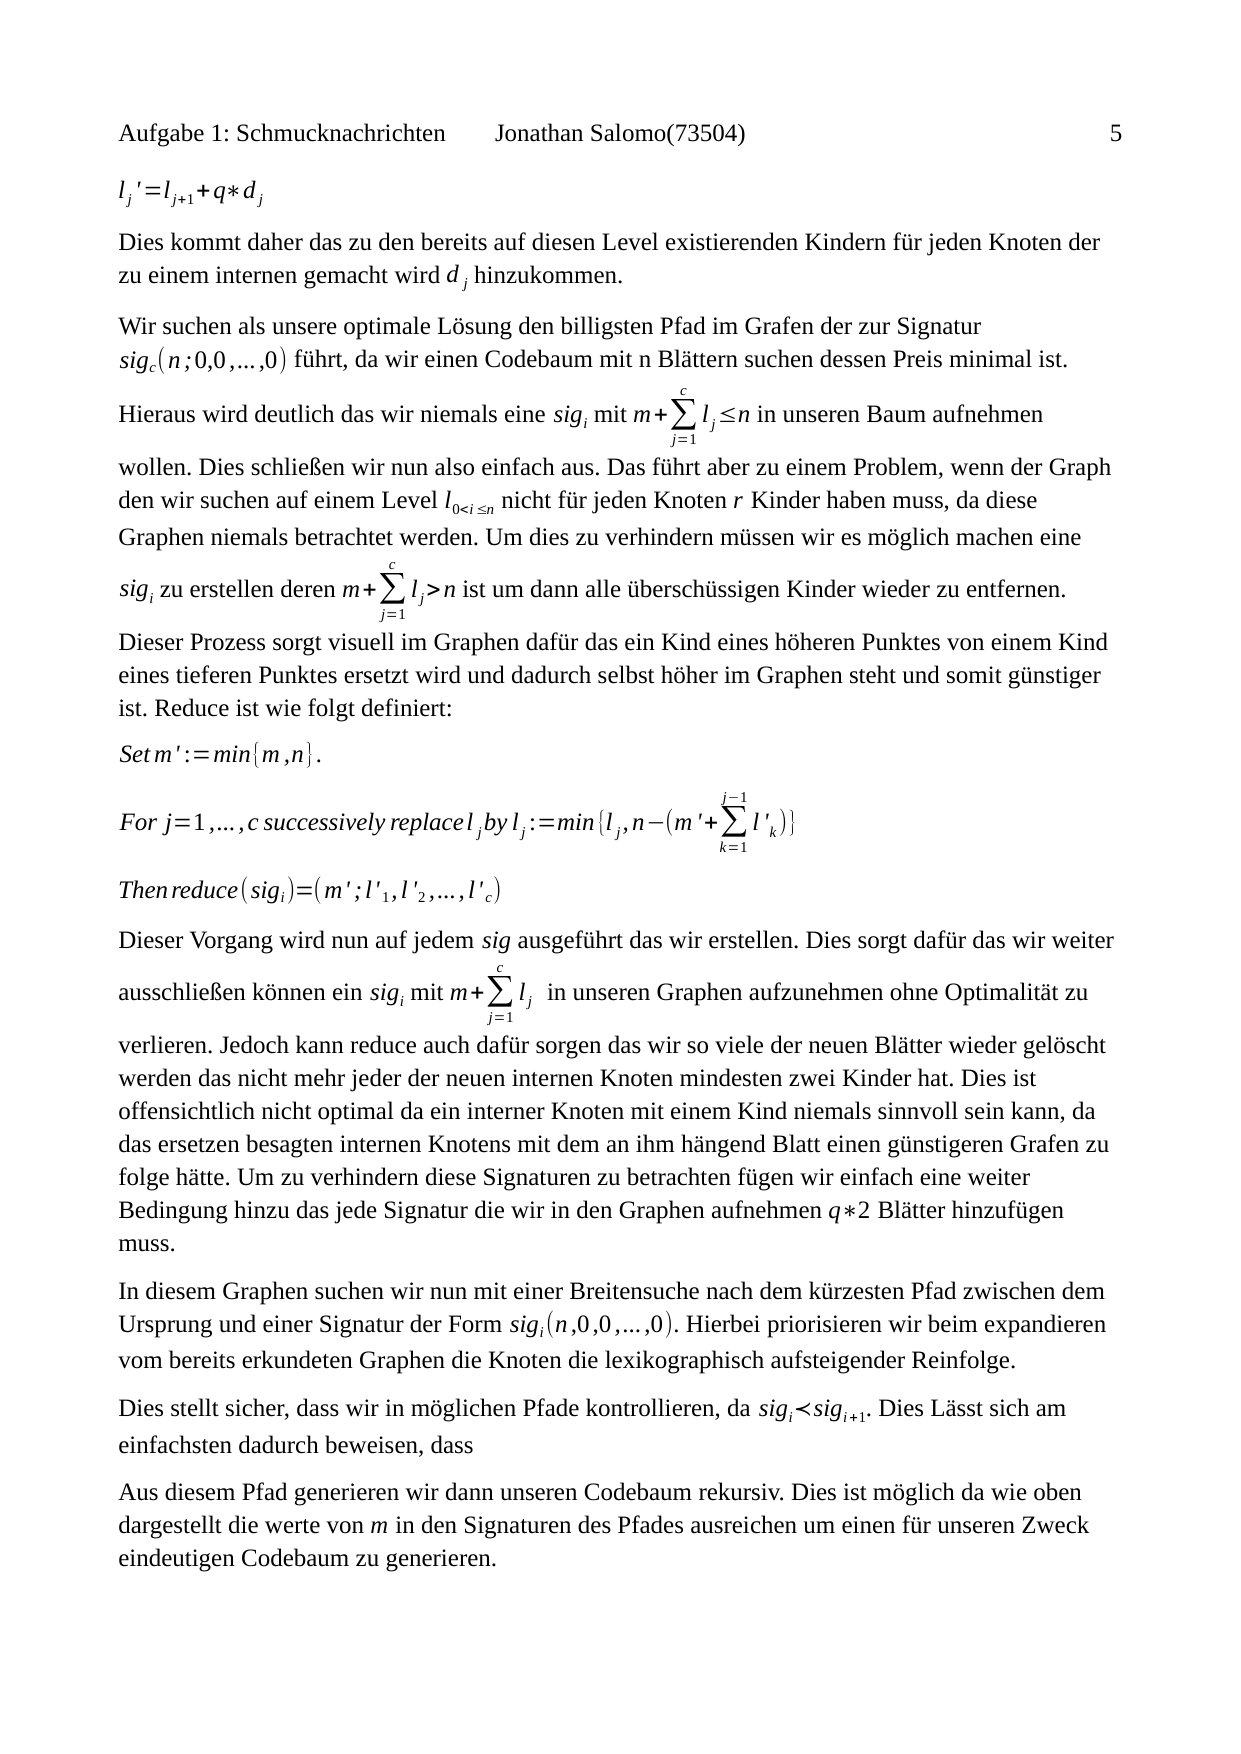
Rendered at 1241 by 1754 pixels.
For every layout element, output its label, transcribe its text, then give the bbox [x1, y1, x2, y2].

text Dies kommt daher das zu den bereits auf diesen Level existierenden Kindern für jeden Knoten der zu einem internen gemacht wird hinzukommen. [118, 227, 1122, 292]
text Aus diesem Pfad generieren wir dann unseren Codebaum rekursiv. Dies ist möglich da wie oben dargestellt die werte von in den Signaturen des Pfades ausreichen um einen für unseren Zweck eindeutigen Codebaum zu generieren. [118, 1477, 1122, 1572]
text In diesem Graphen suchen wir nun mit einer Breitensuche nach dem kürzesten Pfad zwischen dem Ursprung und einer Signatur der Form . Hierbei priorisieren wir beim expandieren vom bereits erkundeten Graphen die Knoten die lexikographisch aufsteigender Reinfolge. [118, 1276, 1122, 1374]
text Dies stellt sicher, dass wir in möglichen Pfade kontrollieren, da . Dies Lässt sich am einfachsten dadurch beweisen, dass [118, 1393, 1122, 1459]
text Dieser Vorgang wird nun auf jedem ausgeführt das wir erstellen. Dies sorgt dafür das wir weiter ausschließen können ein mit in unseren Graphen aufzunehmen ohne Optimalität zu verlieren. Jedoch kann reduce auch dafür sorgen das wir so viele der neuen Blätter wieder gelöscht werden das nicht mehr jeder der neuen internen Knoten mindesten zwei Kinder hat. Dies ist offensichtlich nicht optimal da ein interner Knoten mit einem Kind niemals sinnvoll sein kann, da das ersetzen besagten internen Knotens mit dem an ihm hängend Blatt einen günstigeren Grafen zu folge hätte. Um zu verhindern diese Signaturen zu betrachten fügen wir einfach eine weiter Bedingung hinzu das jede Signatur die wir in den Graphen aufnehmen Blätter hinzufügen muss. [118, 925, 1122, 1257]
text Wir suchen als unsere optimale Lösung den billigsten Pfad im Grafen der zur Signatur führt, da wir einen Codebaum mit n Blättern suchen dessen Preis minimal ist. Hieraus wird deutlich das wir niemals eine mit in unseren Baum aufnehmen wollen. Dies schließen wir nun also einfach aus. Das führt aber zu einem Problem, wenn der Graph den wir suchen auf einem Level nicht für jeden Knoten Kinder haben muss, da diese Graphen niemals betrachtet werden. Um dies zu verhindern müssen wir es möglich machen eine zu erstellen deren ist um dann alle überschüssigen Kinder wieder zu entfernen. Dieser Prozess sorgt visuell im Graphen dafür das ein Kind eines höheren Punktes von einem Kind eines tieferen Punktes ersetzt wird und dadurch selbst höher im Graphen steht und somit günstiger ist. Reduce ist wie folgt definiert: [118, 311, 1122, 722]
